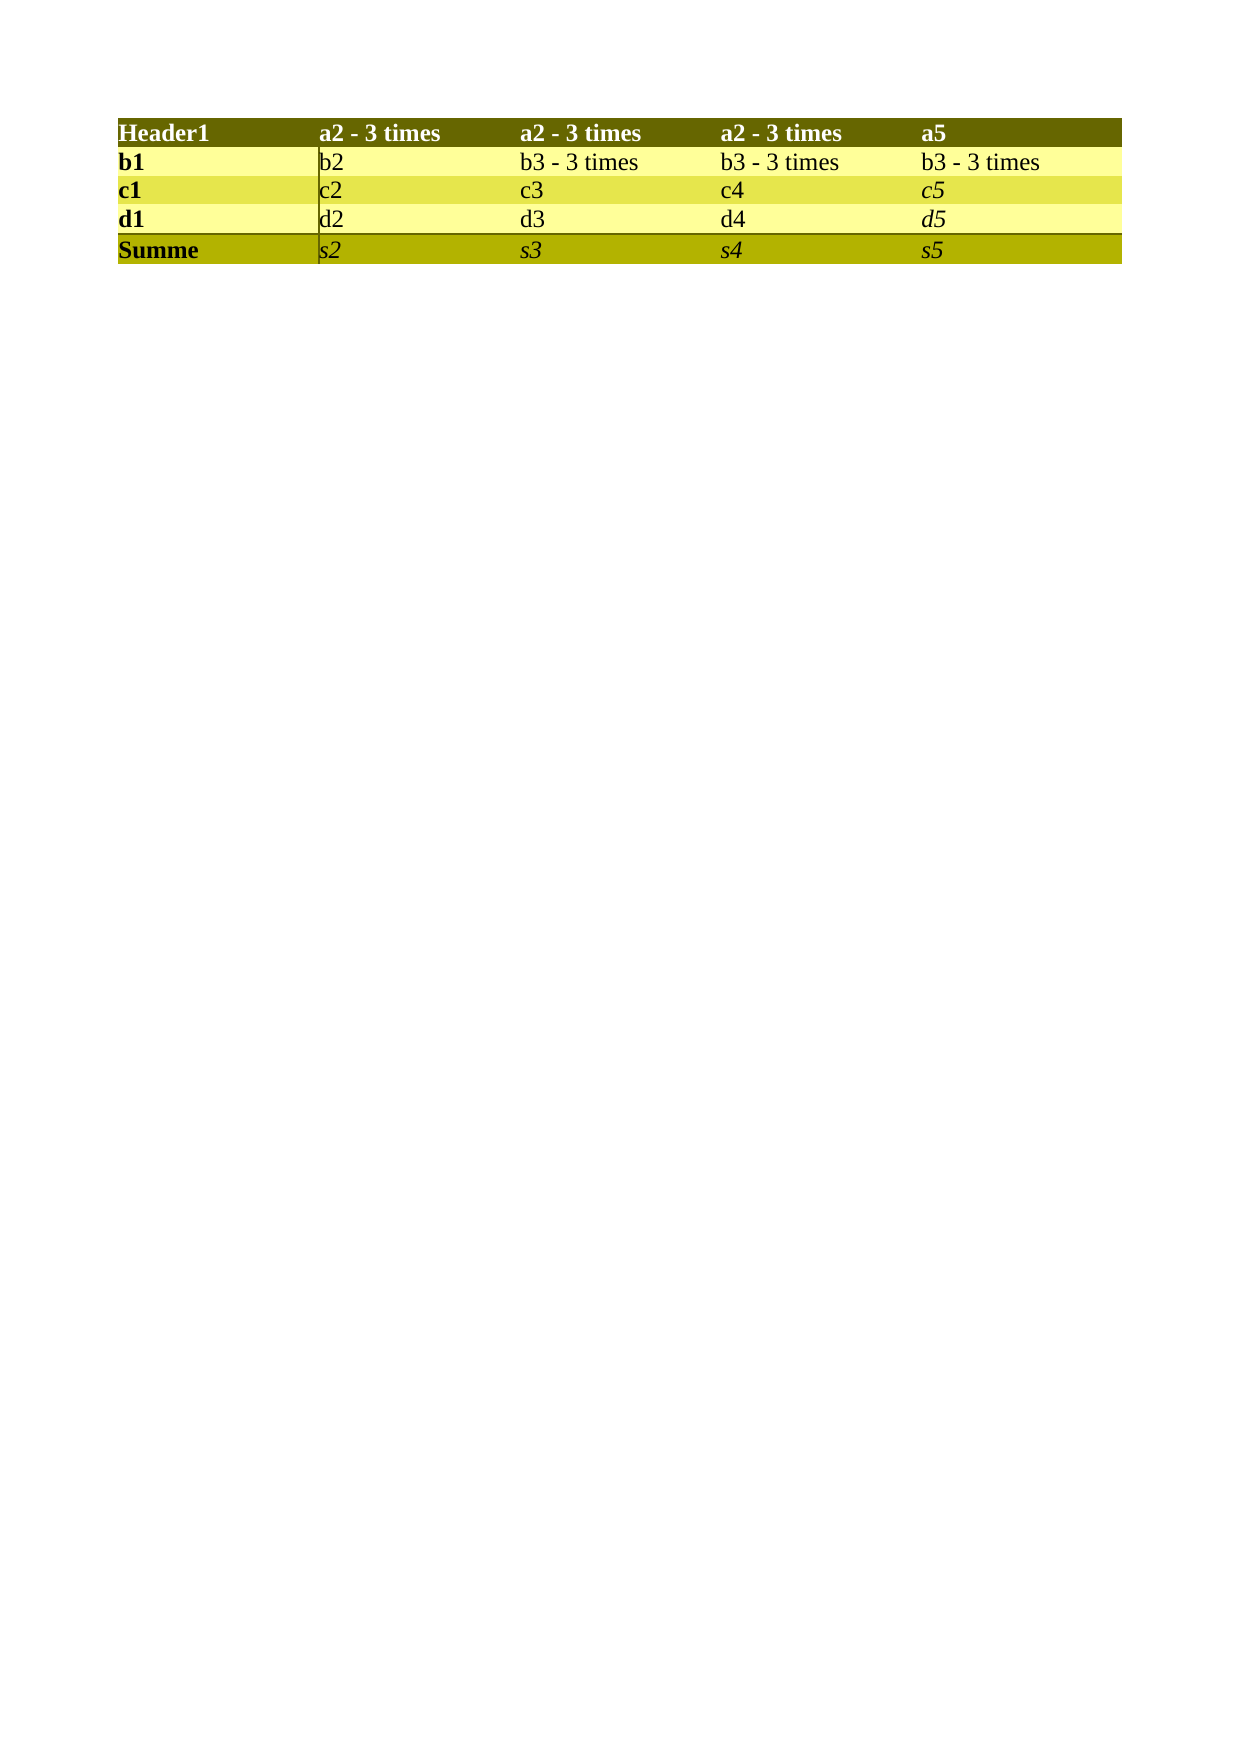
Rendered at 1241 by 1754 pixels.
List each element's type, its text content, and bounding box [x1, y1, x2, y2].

table_cell c5 [921, 233, 1122, 262]
table_cell c2 [320, 204, 520, 233]
table_cell c1 [118, 204, 318, 233]
table_cell Summe [118, 293, 318, 321]
table_cell d4 [720, 262, 921, 291]
table_cell c1 [118, 176, 318, 204]
table_cell c4 [720, 233, 921, 262]
table_cell d3 [520, 262, 720, 291]
table_cell s3 [520, 293, 720, 321]
table_cell b3 - 3 times [720, 147, 921, 176]
table_cell s4 [720, 293, 921, 321]
table_cell b2 [320, 147, 520, 176]
table_cell d2 [320, 262, 520, 291]
table_cell c4 [720, 204, 921, 233]
table_cell c1 [118, 233, 318, 262]
table_header a2 - 3 times [320, 118, 520, 147]
table_cell s2 [320, 293, 520, 321]
table_header a2 - 3 times [720, 118, 921, 147]
table_cell b3 - 3 times [520, 147, 720, 176]
table_cell d5 [921, 262, 1122, 291]
table_cell c5 [921, 176, 1122, 204]
table_cell s5 [921, 293, 1122, 321]
table_header a2 - 3 times [520, 118, 720, 147]
table_cell d1 [118, 262, 318, 291]
table_cell c4 [720, 176, 921, 204]
table_header a5 [921, 118, 1122, 147]
table_cell b3 - 3 times [921, 147, 1122, 176]
table_cell c5 [921, 204, 1122, 233]
table_cell c3 [520, 233, 720, 262]
table_cell b1 [118, 147, 318, 176]
table_header Header1 [118, 118, 318, 147]
table_cell c2 [320, 176, 520, 204]
table_cell c3 [520, 204, 720, 233]
table_cell c2 [320, 233, 520, 262]
table_cell c3 [520, 176, 720, 204]
